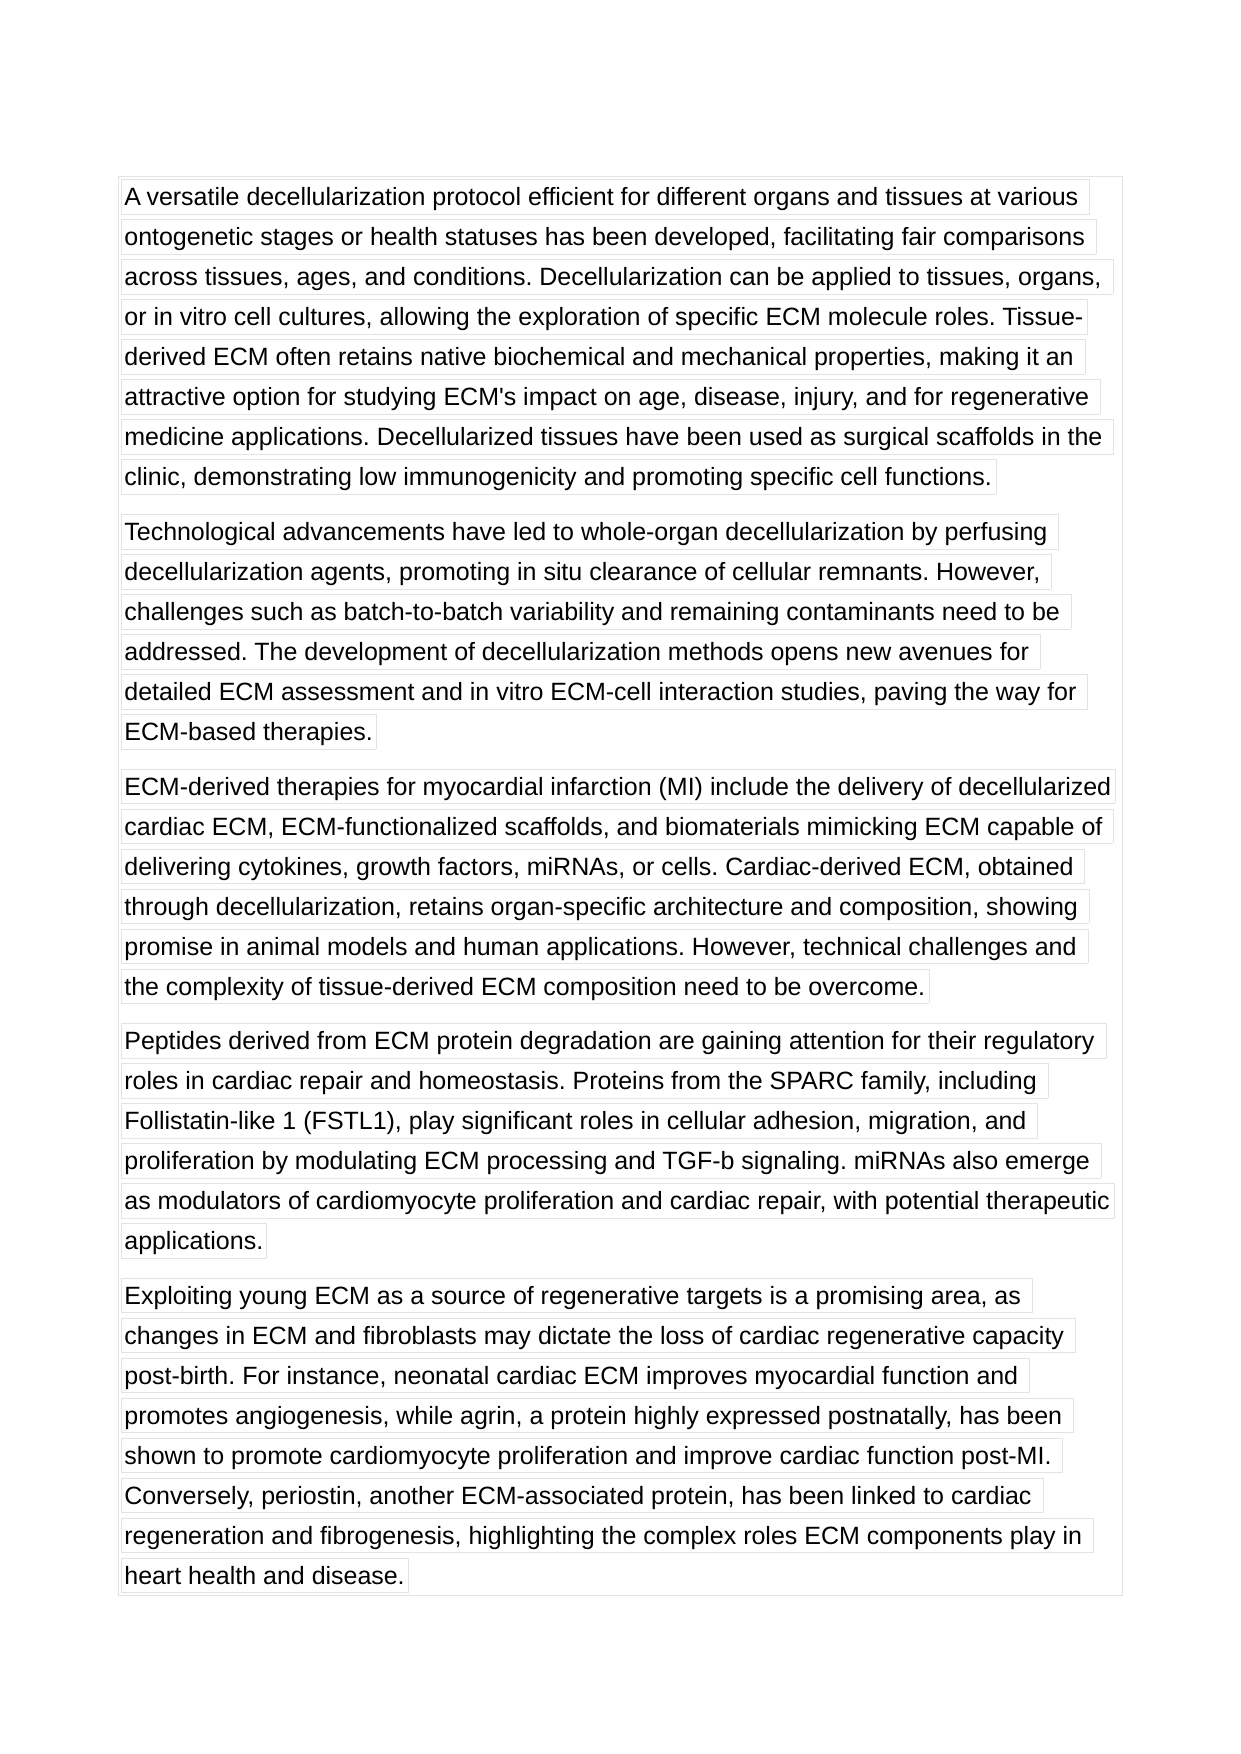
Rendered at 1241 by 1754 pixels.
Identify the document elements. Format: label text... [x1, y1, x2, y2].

text A versatile decellularization protocol efficient for different organs and tissues at various ontogenetic stages or health statuses has been developed, facilitating fair comparisons across tissues, ages, and conditions. Decellularization can be applied to tissues, organs, or in vitro cell cultures, allowing the exploration of specific ECM molecule roles. Tissue-derived ECM often retains native biochemical and mechanical properties, making it an attractive option for studying ECM's impact on age, disease, injury, and for regenerative medicine applications. Decellularized tissues have been used as surgical scaffolds in the clinic, demonstrating low immunogenicity and promoting specific cell functions. [119, 177, 1122, 494]
text Exploiting young ECM as a source of regenerative targets is a promising area, as changes in ECM and fibroblasts may dictate the loss of cardiac regenerative capacity post-birth. For instance, neonatal cardiac ECM improves myocardial function and promotes angiogenesis, while agrin, a protein highly expressed postnatally, has been shown to promote cardiomyocyte proliferation and improve cardiac function post-MI. Conversely, periostin, another ECM-associated protein, has been linked to cardiac regeneration and fibrogenesis, highlighting the complex roles ECM components play in heart health and disease. [119, 1275, 1122, 1595]
text ECM-derived therapies for myocardial infarction (MI) include the delivery of decellularized cardiac ECM, ECM-functionalized scaffolds, and biomaterials mimicking ECM capable of delivering cytokines, growth factors, miRNAs, or cells. Cardiac-derived ECM, obtained through decellularization, retains organ-specific architecture and composition, showing promise in animal models and human applications. However, technical challenges and the complexity of tissue-derived ECM composition need to be overcome. [119, 766, 1122, 1003]
text Peptides derived from ECM protein degradation are gaining attention for their regulatory roles in cardiac repair and homeostasis. Proteins from the SPARC family, including Follistatin-like 1 (FSTL1), play significant roles in cellular adhesion, migration, and proliferation by modulating ECM processing and TGF-b signaling. miRNAs also emerge as modulators of cardiomyocyte proliferation and cardiac repair, with potential therapeutic applications. [119, 1020, 1122, 1258]
text Technological advancements have led to whole-organ decellularization by perfusing decellularization agents, promoting in situ clearance of cellular remnants. However, challenges such as batch-to-batch variability and remaining contaminants need to be addressed. The development of decellularization methods opens new avenues for detailed ECM assessment and in vitro ECM-cell interaction studies, paving the way for ECM-based therapies. [119, 511, 1122, 749]
